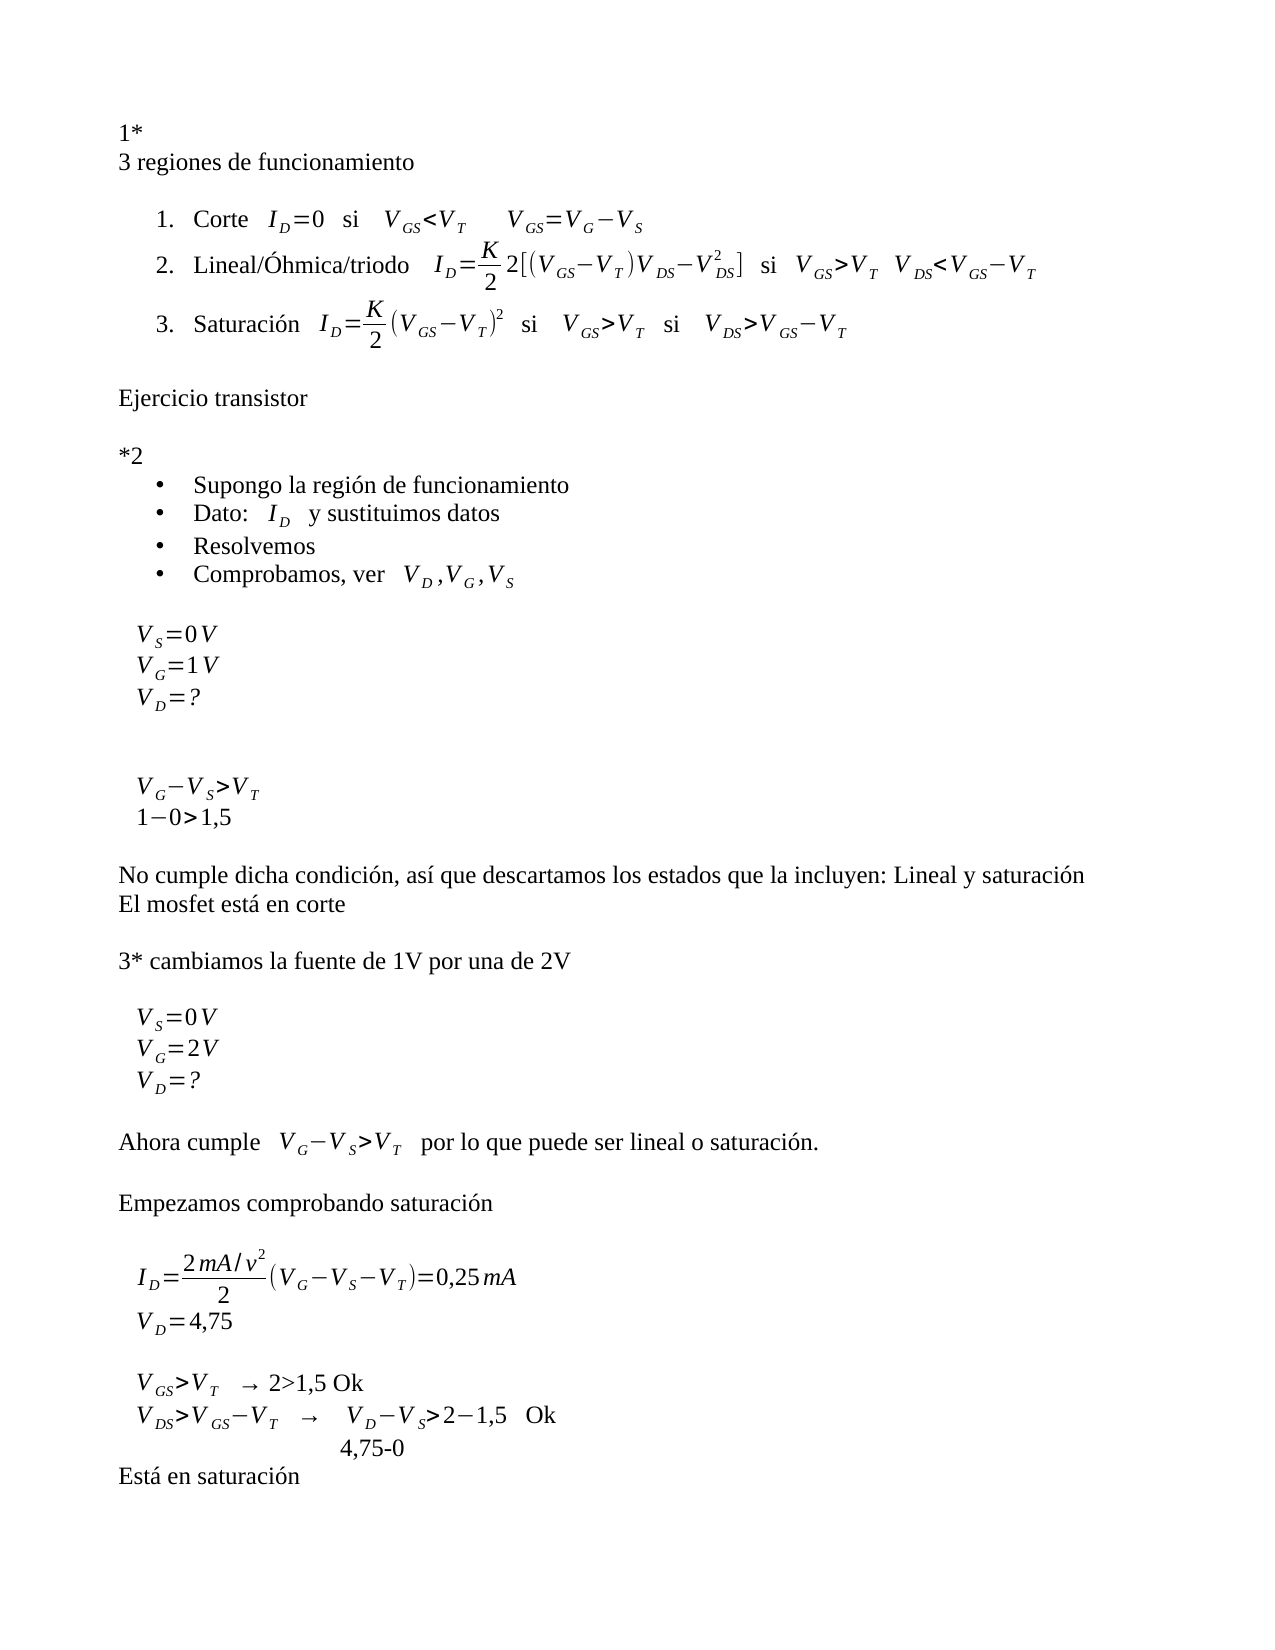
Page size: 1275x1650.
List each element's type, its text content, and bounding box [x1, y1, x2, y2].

text → 2>1,5 Ok [118, 1368, 1157, 1400]
list Dato:y sustituimos datos [156, 498, 1157, 531]
text El mosfet está en corte [118, 889, 1157, 917]
text → Ok [118, 1400, 1157, 1433]
text Ahora cumplepor lo que puede ser lineal o saturación. [118, 1127, 1157, 1159]
list Cortesi [156, 204, 1157, 237]
text *2 [118, 441, 1157, 470]
text 4,75-0 [118, 1433, 1157, 1461]
text 1* [118, 118, 1157, 147]
text Está en saturación [118, 1461, 1157, 1490]
text Ejercicio transistor [118, 383, 1157, 412]
text 3 regiones de funcionamiento [118, 147, 1157, 176]
text Empezamos comprobando saturación [118, 1188, 1157, 1216]
list Comprobamos, ver [156, 559, 1157, 592]
text 3* cambiamos la fuente de 1V por una de 2V [118, 946, 1157, 975]
list Supongo la región de funcionamiento [156, 470, 1157, 498]
list Lineal/Óhmica/triodo si [156, 237, 1157, 296]
list Saturaciónsi si [156, 296, 1157, 355]
text No cumple dicha condición, así que descartamos los estados que la incluyen: Lineal y saturación [118, 860, 1157, 889]
list Resolvemos [156, 531, 1157, 559]
